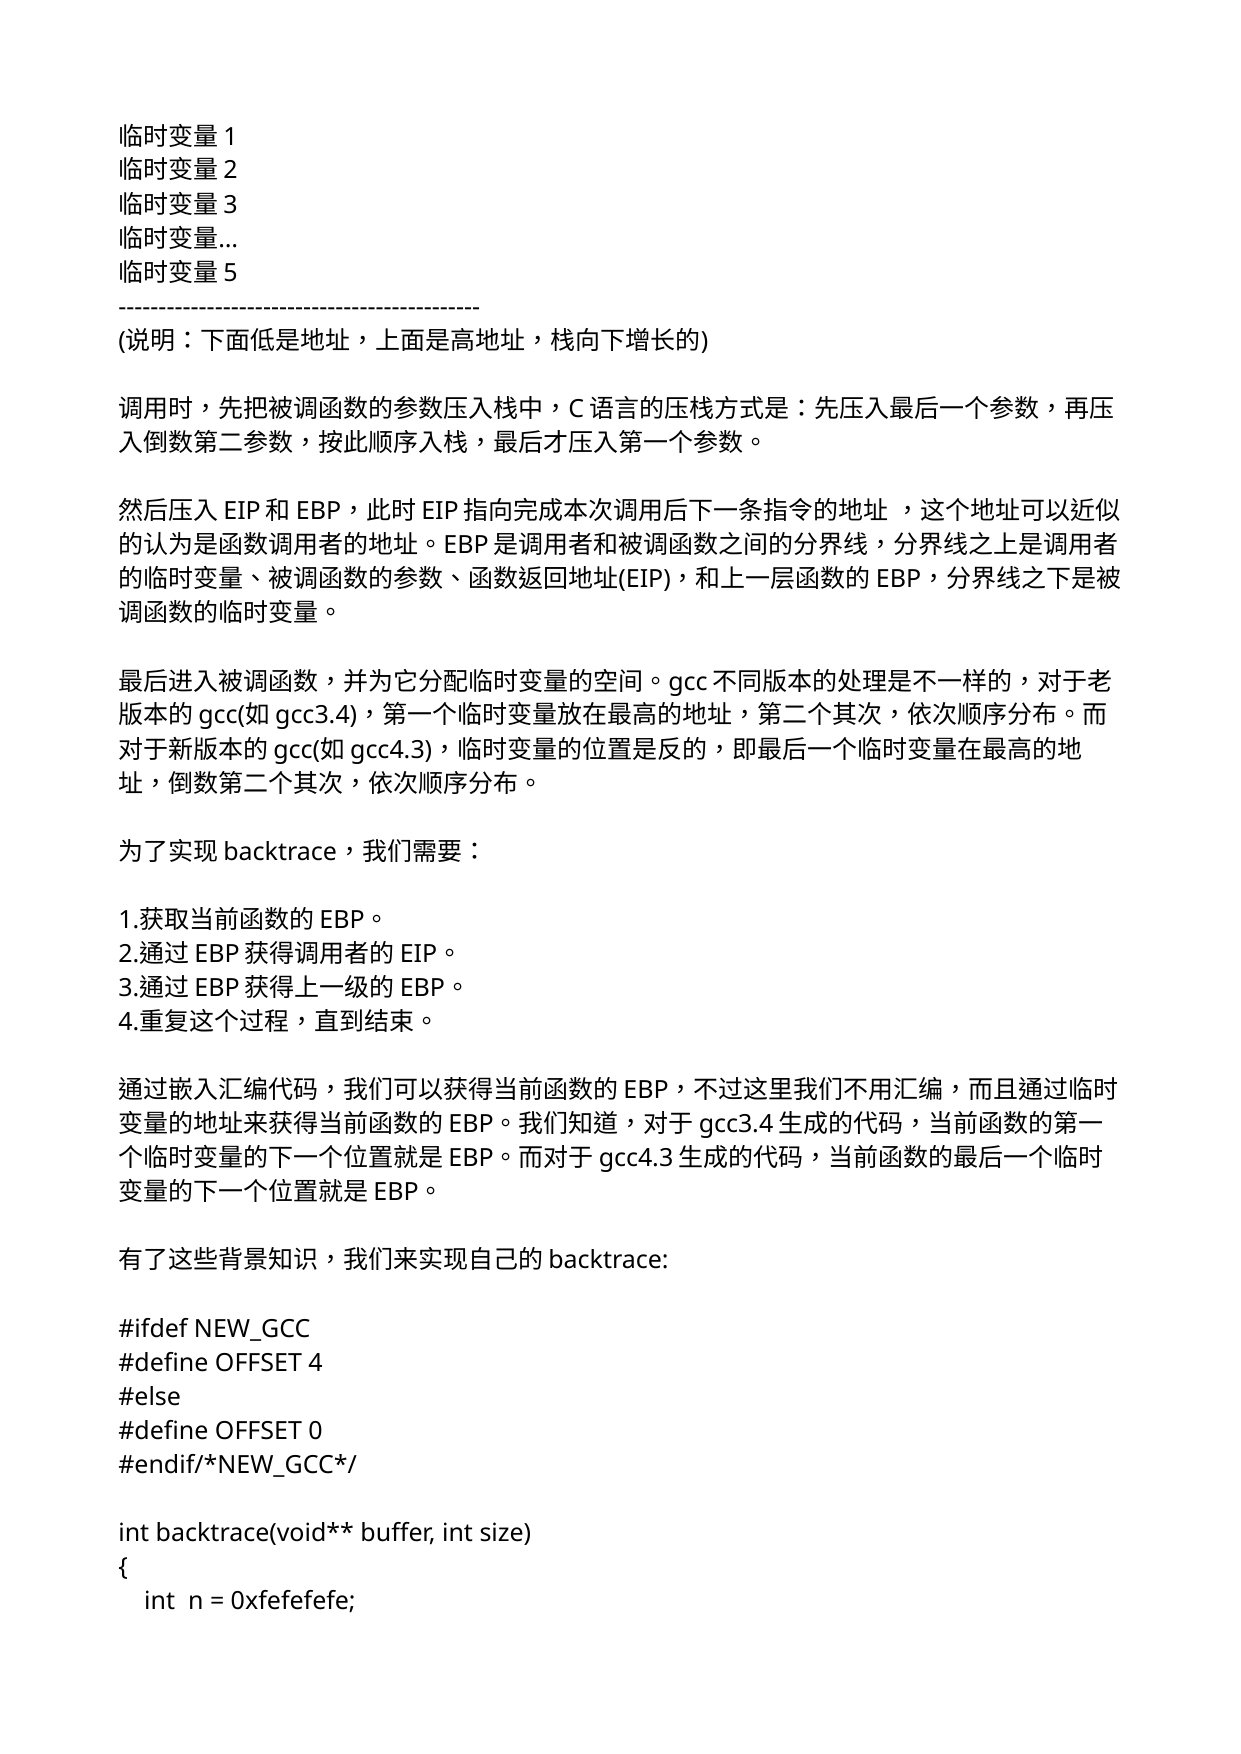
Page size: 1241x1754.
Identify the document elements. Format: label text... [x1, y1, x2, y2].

text 2.通过EBP获得调用者的EIP。 [118, 936, 1122, 970]
text { [118, 1549, 1122, 1583]
text 为了实现backtrace，我们需要： [118, 833, 1122, 867]
text 临时变量5 [118, 254, 1122, 288]
text #ifdef NEW_GCC [118, 1310, 1122, 1344]
text 4.重复这个过程，直到结束。 [118, 1004, 1122, 1038]
text 临时变量1 [118, 118, 1122, 152]
text int n = 0xfefefefe; [118, 1583, 1122, 1617]
text #define OFFSET 0 [118, 1412, 1122, 1447]
text 有了这些背景知识，我们来实现自己的backtrace: [118, 1242, 1122, 1276]
text (说明：下面低是地址，上面是高地址，栈向下增长的) [118, 322, 1122, 357]
text 3.通过EBP获得上一级的EBP。 [118, 970, 1122, 1004]
text 调用时，先把被调函数的参数压入栈中，C语言的压栈方式是：先压入最后一个参数，再压入倒数第二参数，按此顺序入栈，最后才压入第一个参数。 [118, 391, 1122, 459]
text 临时变量… [118, 220, 1122, 254]
text --------------------------------------------- [118, 288, 1122, 322]
text 最后进入被调函数，并为它分配临时变量的空间。gcc不同版本的处理是不一样的，对于老版本的gcc(如gcc3.4)，第一个临时变量放在最高的地址，第二个其次，依次顺序分布。而对于新版本的gcc(如gcc4.3)，临时变量的位置是反的，即最后一个临时变量在最高的地址，倒数第二个其次，依次顺序分布。 [118, 663, 1122, 799]
text 然后压入EIP和EBP，此时EIP指向完成本次调用后下一条指令的地址 ，这个地址可以近似的认为是函数调用者的地址。EBP是调用者和被调函数之间的分界线，分界线之上是调用者的临时变量、被调函数的参数、函数返回地址(EIP)，和上一层函数的EBP，分界线之下是被调函数的临时变量。 [118, 493, 1122, 629]
text int backtrace(void** buffer, int size) [118, 1515, 1122, 1549]
text 1.获取当前函数的EBP。 [118, 902, 1122, 936]
text 通过嵌入汇编代码，我们可以获得当前函数的EBP，不过这里我们不用汇编，而且通过临时变量的地址来获得当前函数的EBP。我们知道，对于gcc3.4生成的代码，当前函数的第一个临时变量的下一个位置就是EBP。而对于gcc4.3生成的代码，当前函数的最后一个临时变量的下一个位置就是EBP。 [118, 1072, 1122, 1208]
text 临时变量3 [118, 186, 1122, 220]
text #else [118, 1378, 1122, 1412]
text #endif/*NEW_GCC*/ [118, 1447, 1122, 1481]
text 临时变量2 [118, 152, 1122, 186]
text #define OFFSET 4 [118, 1344, 1122, 1378]
